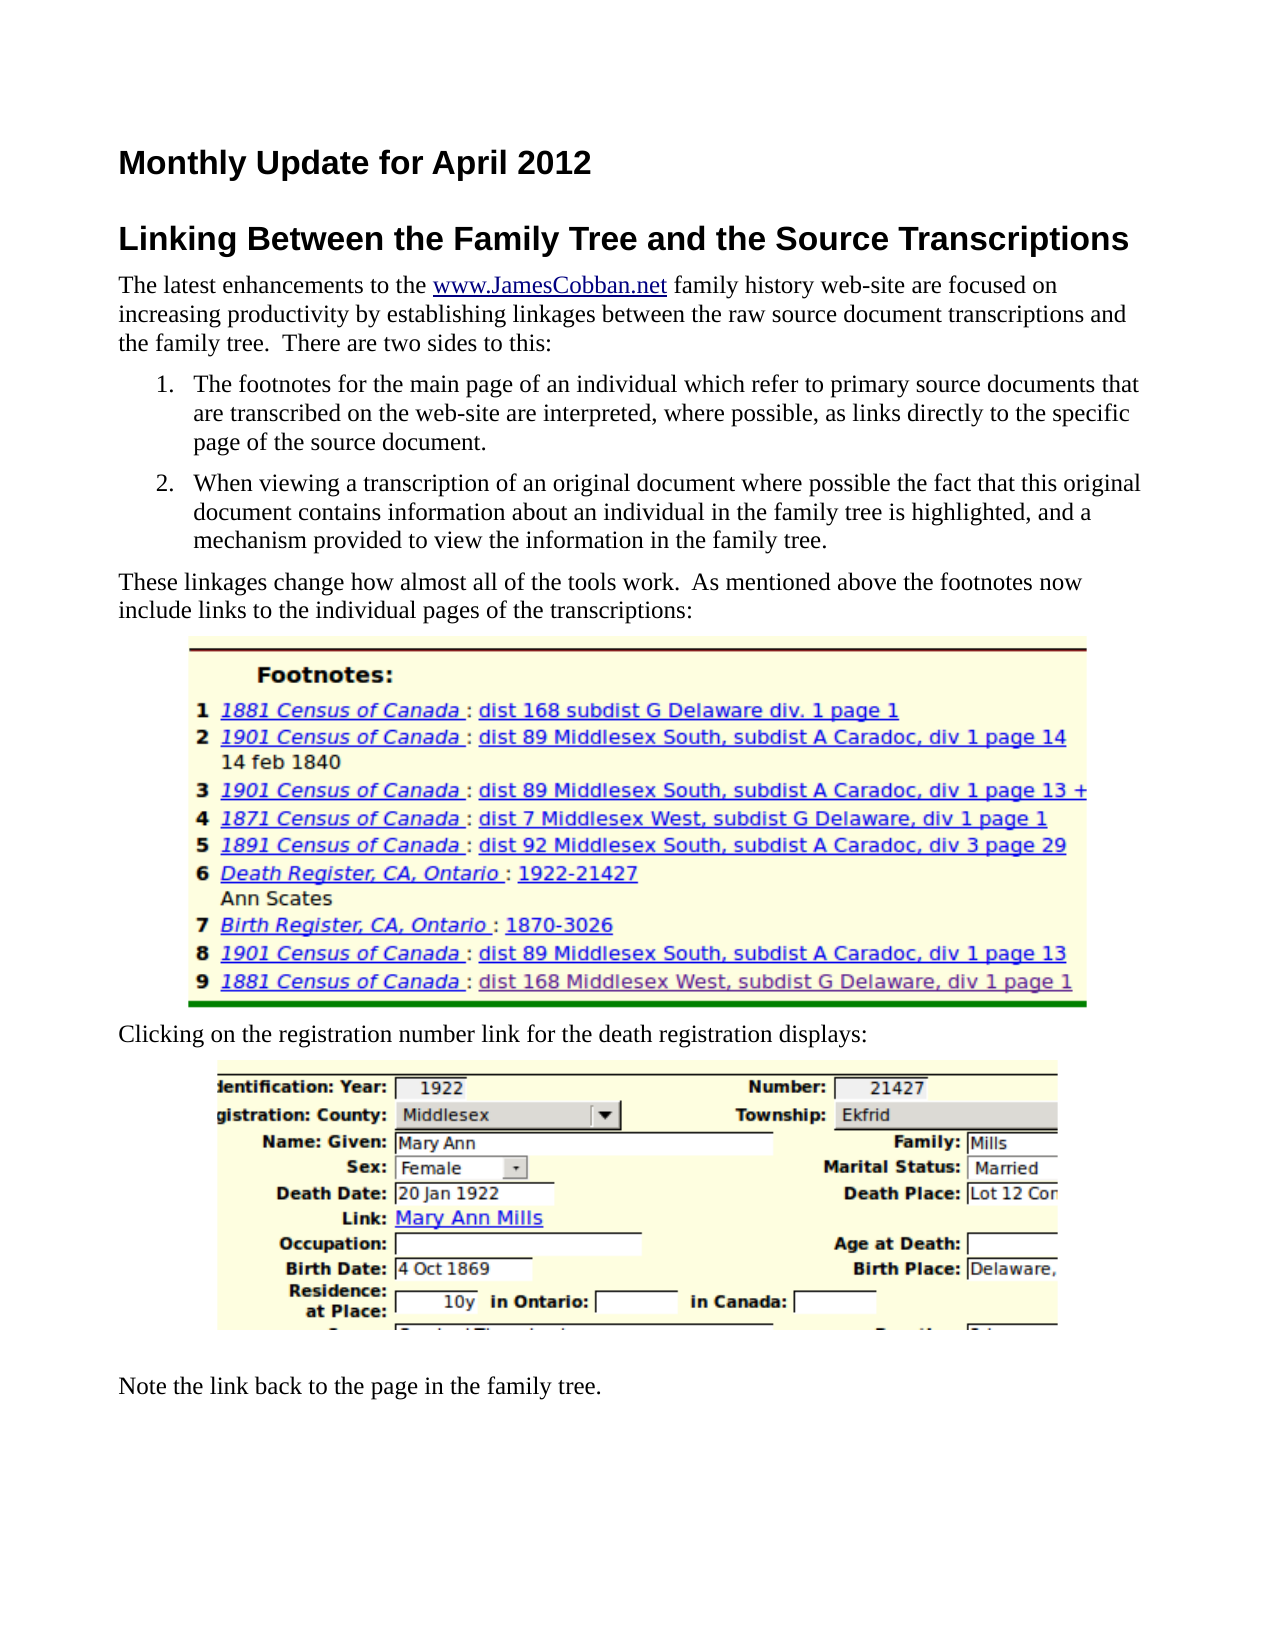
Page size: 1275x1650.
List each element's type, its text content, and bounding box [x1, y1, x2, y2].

picture [188, 589, 1087, 972]
subtitle Monthly Update for April 2012 [118, 118, 1157, 147]
text The latest enhancements to the www.JamesCobban.net family history web-site are focused on increasing productivity by establishing linkages between the raw source document transcriptions and the family tree. There are two sides to this: [118, 223, 1157, 309]
text Clicking on the registration number link for the death registration displays: [118, 589, 1157, 1001]
text Note the link back to the page in the family tree. [118, 1323, 1157, 1352]
text These linkages change how almost all of the tools work. As mentioned above the footnotes now include links to the individual pages of the transcriptions: [118, 519, 1157, 577]
list When viewing a transcription of an original document where possible the fact that this original document contains information about an individual in the family tree is highlighted, and a mechanism provided to view the information in the family tree. [156, 421, 1157, 507]
subtitle Linking Between the Family Tree and the Source Transcriptions [118, 172, 1157, 211]
list The footnotes for the main page of an individual which refer to primary source documents that are transcribed on the web-site are interpreted, where possible, as links directly to the specific page of the source document. [156, 322, 1157, 408]
picture [217, 1013, 1058, 1282]
